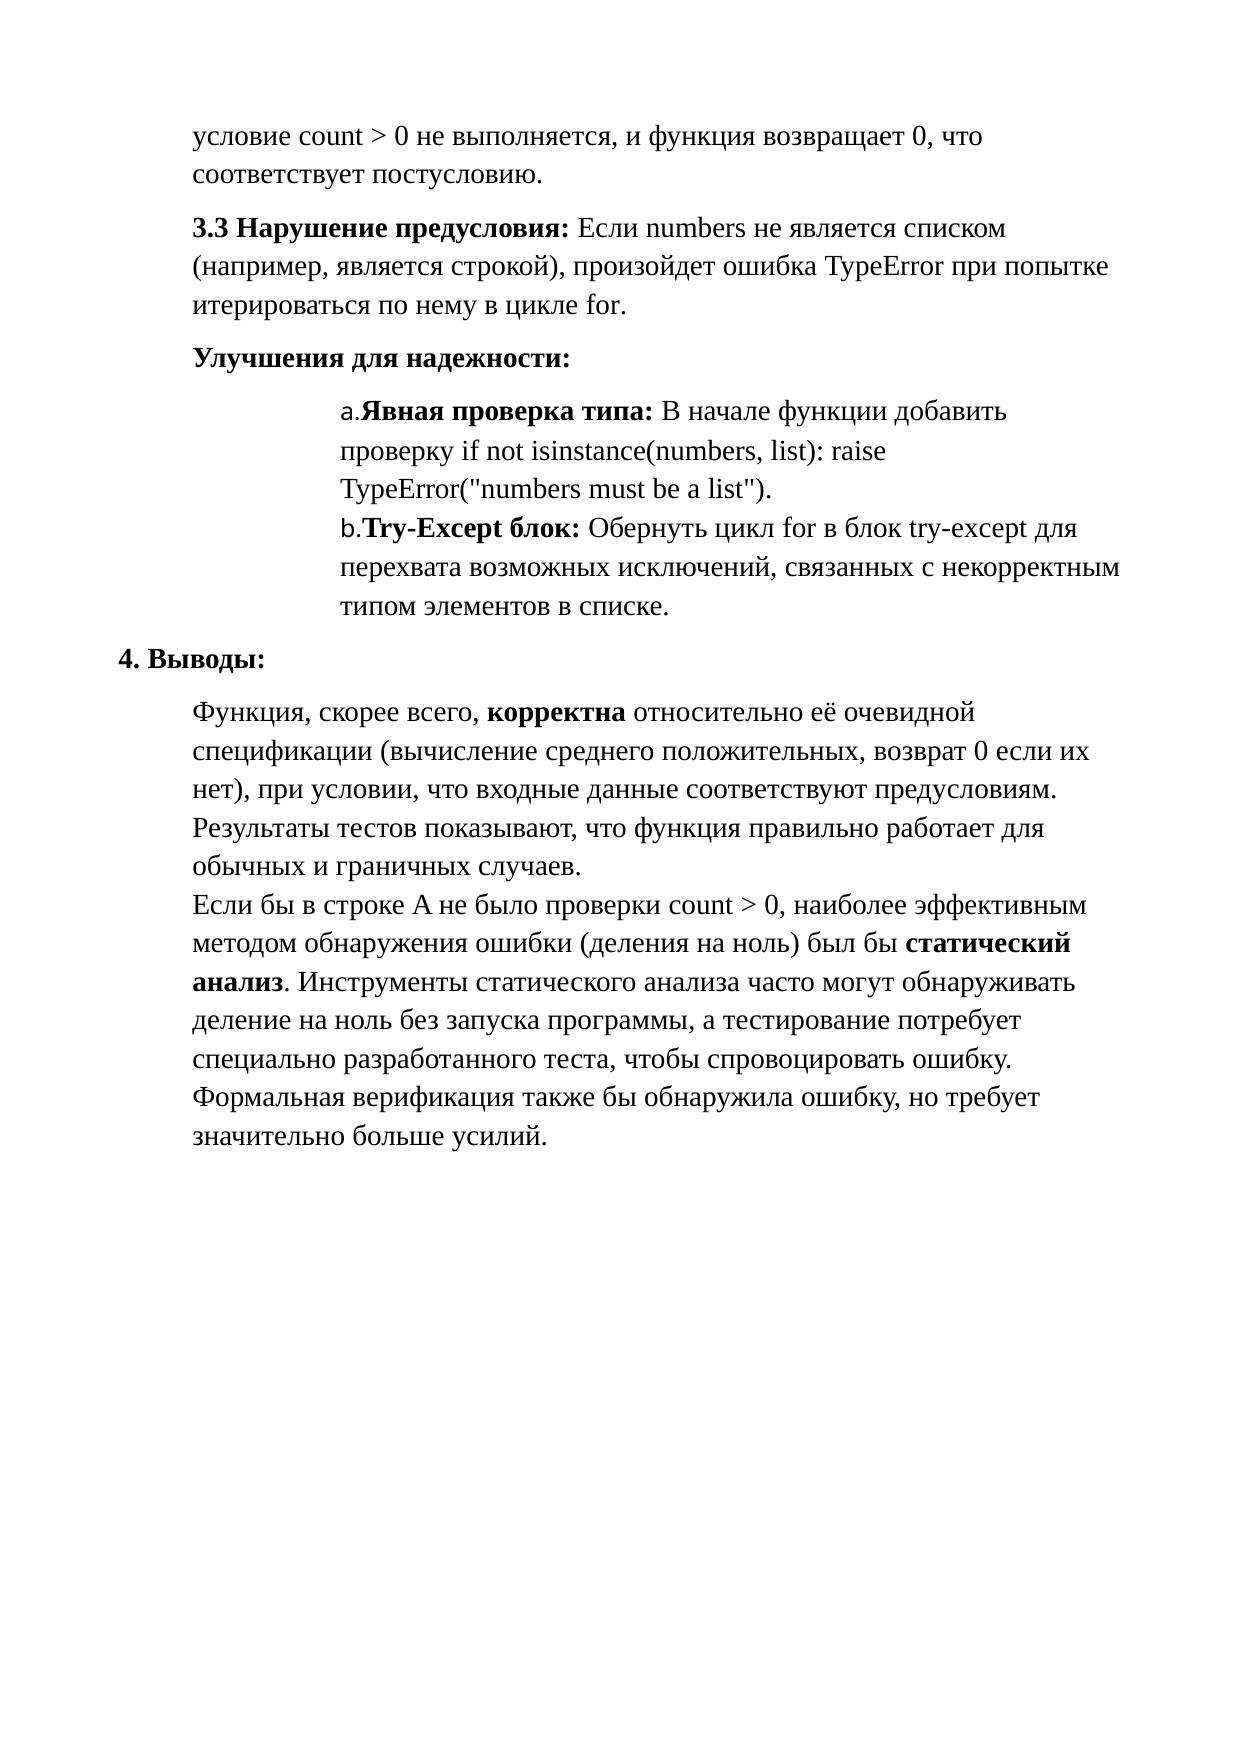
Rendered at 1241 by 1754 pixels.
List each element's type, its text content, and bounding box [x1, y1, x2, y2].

list Если бы в строке A не было проверки count > 0, наиболее эффективным методом обнаружения ошибки (деления на ноль) был бы статический анализ. Инструменты статического анализа часто могут обнаруживать деление на ноль без запуска программы, а тестирование потребует специально разработанного теста, чтобы спровоцировать ошибку. Формальная верификация также бы обнаружила ошибку, но требует значительно больше усилий. [118, 887, 1122, 1152]
list Улучшения для надежности: [118, 340, 1122, 373]
list 3.3 Нарушение предусловия: Если numbers не является списком (например, является строкой), произойдет ошибка TypeError при попытке итерироваться по нему в цикле for. [118, 210, 1122, 320]
list Try-Except блок: Обернуть цикл for в блок try-except для перехвата возможных исключений, связанных с некорректным типом элементов в списке. [118, 510, 1122, 621]
list Явная проверка типа: В начале функции добавить проверку if not isinstance(numbers, list): raise TypeError("numbers must be a list"). [118, 393, 1122, 505]
list Функция, скорее всего, корректна относительно её очевидной спецификации (вычисление среднего положительных, возврат 0 если их нет), при условии, что входные данные соответствуют предусловиям. Результаты тестов показывают, что функция правильно работает для обычных и граничных случаев. [118, 694, 1122, 882]
list условие count > 0 не выполняется, и функция возвращает 0, что соответствует постусловию. [118, 118, 1122, 190]
text 4. Выводы: [118, 641, 1122, 674]
